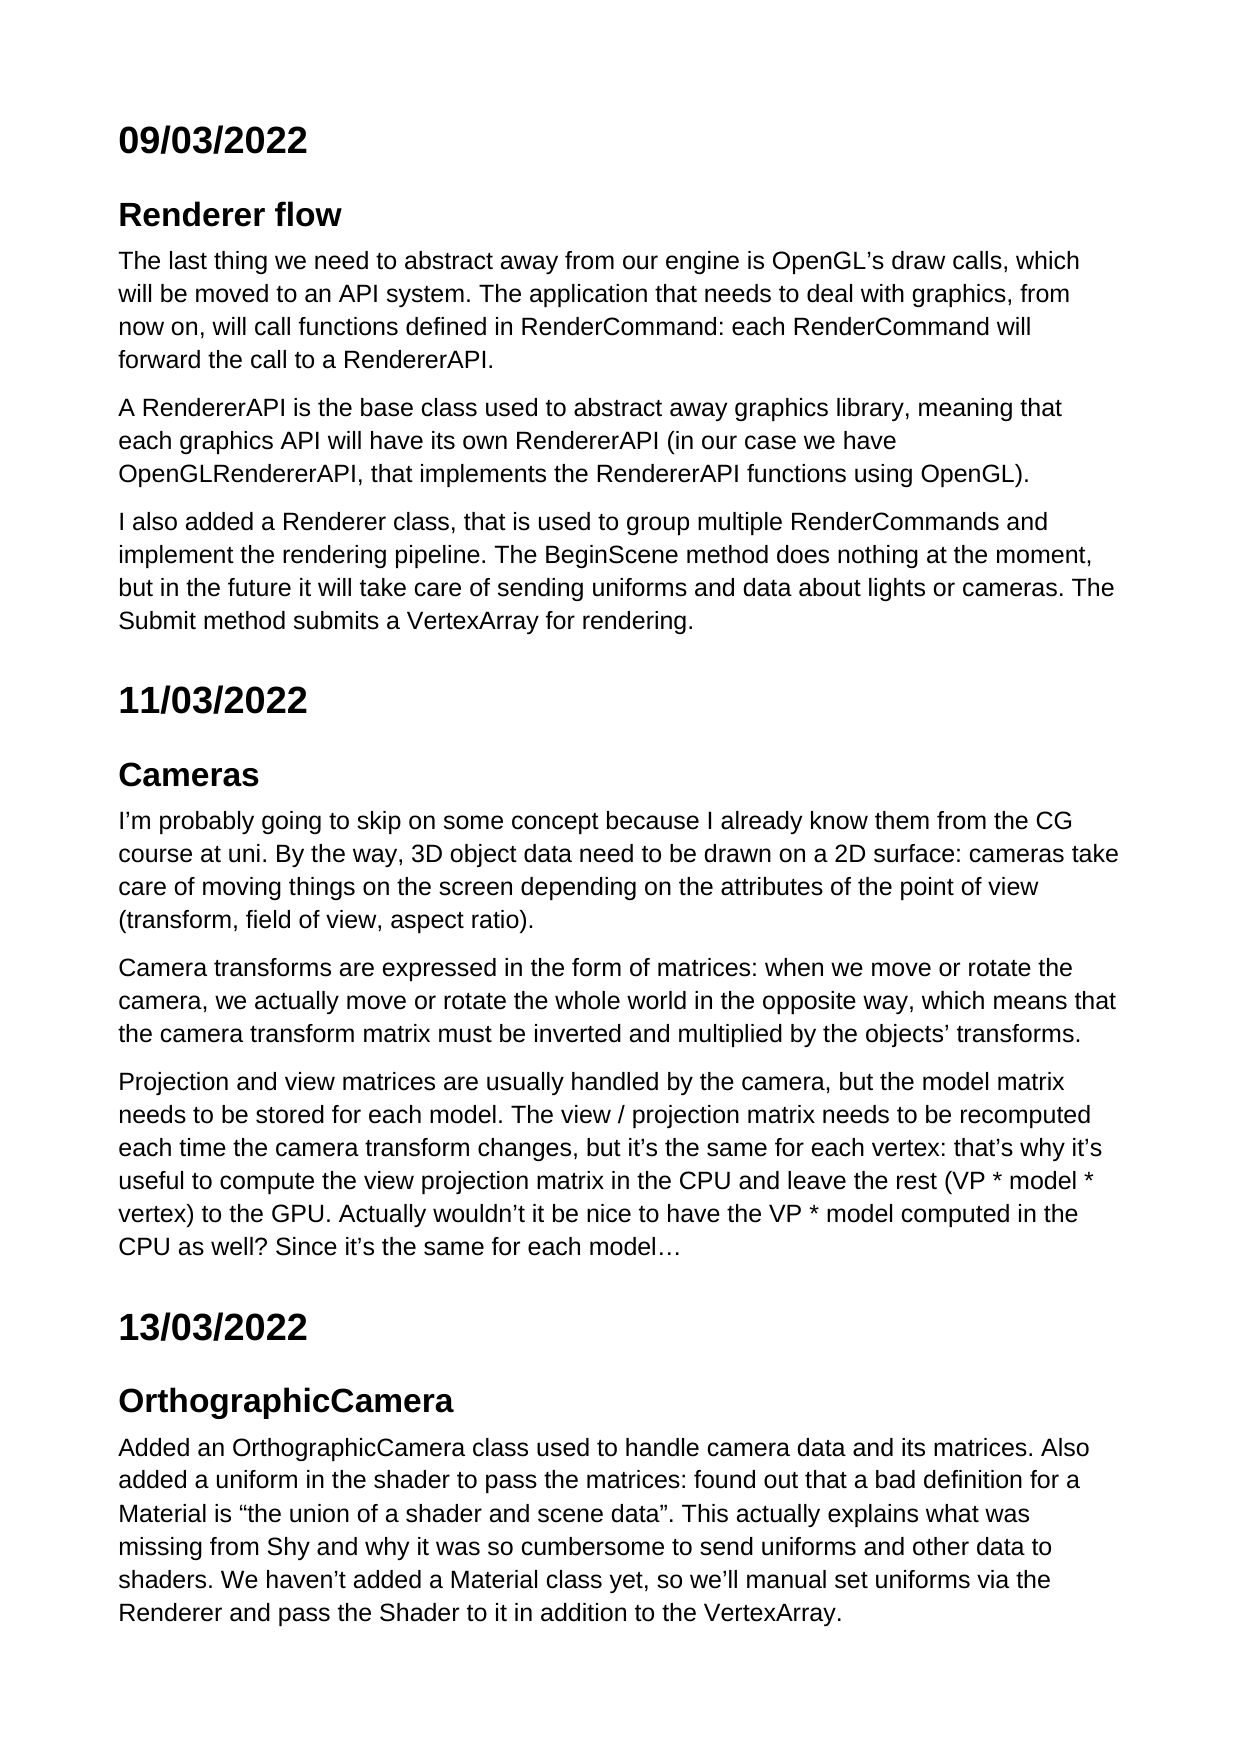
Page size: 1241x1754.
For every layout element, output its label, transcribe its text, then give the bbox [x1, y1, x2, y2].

text The last thing we need to abstract away from our engine is OpenGL’s draw calls, which will be moved to an API system. The application that needs to deal with graphics, from now on, will call functions defined in RenderCommand: each RenderCommand will forward the call to a RendererAPI. [118, 246, 1122, 374]
subtitle Cameras [118, 755, 1122, 794]
subtitle OrthographicCamera [118, 1381, 1122, 1420]
text Projection and view matrices are usually handled by the camera, but the model matrix needs to be stored for each model. The view / projection matrix needs to be recomputed each time the camera transform changes, but it’s the same for each vertex: that’s why it’s useful to compute the view projection matrix in the CPU and leave the rest (VP * model * vertex) to the GPU. Actually wouldn’t it be nice to have the VP * model computed in the CPU as well? Since it’s the same for each model… [118, 1067, 1122, 1261]
text Added an OrthographicCamera class used to handle camera data and its matrices. Also added a uniform in the shader to pass the matrices: found out that a bad definition for a Material is “the union of a shader and scene data”. This actually explains what was missing from Shy and why it was so cumbersome to send uniforms and other data to shaders. We haven’t added a Material class yet, so we’ll manual set uniforms via the Renderer and pass the Shader to it in addition to the VertexArray. [118, 1432, 1122, 1626]
subtitle Renderer flow [118, 195, 1122, 234]
text I’m probably going to skip on some concept because I already know them from the CG course at uni. By the way, 3D object data need to be drawn on a 2D surface: cameras take care of moving things on the screen depending on the attributes of the point of view (transform, field of view, aspect ratio). [118, 806, 1122, 934]
subtitle 09/03/2022 [118, 118, 1122, 162]
subtitle 11/03/2022 [118, 678, 1122, 722]
subtitle 13/03/2022 [118, 1304, 1122, 1348]
text A RendererAPI is the base class used to abstract away graphics library, meaning that each graphics API will have its own RendererAPI (in our case we have OpenGLRendererAPI, that implements the RendererAPI functions using OpenGL). [118, 393, 1122, 488]
text I also added a Renderer class, that is used to group multiple RenderCommands and implement the rendering pipeline. The BeginScene method does nothing at the moment, but in the future it will take care of sending uniforms and data about lights or cameras. The Submit method submits a VertexArray for rendering. [118, 507, 1122, 634]
text Camera transforms are expressed in the form of matrices: when we move or rotate the camera, we actually move or rotate the whole world in the opposite way, which means that the camera transform matrix must be inverted and multiplied by the objects’ transforms. [118, 953, 1122, 1048]
